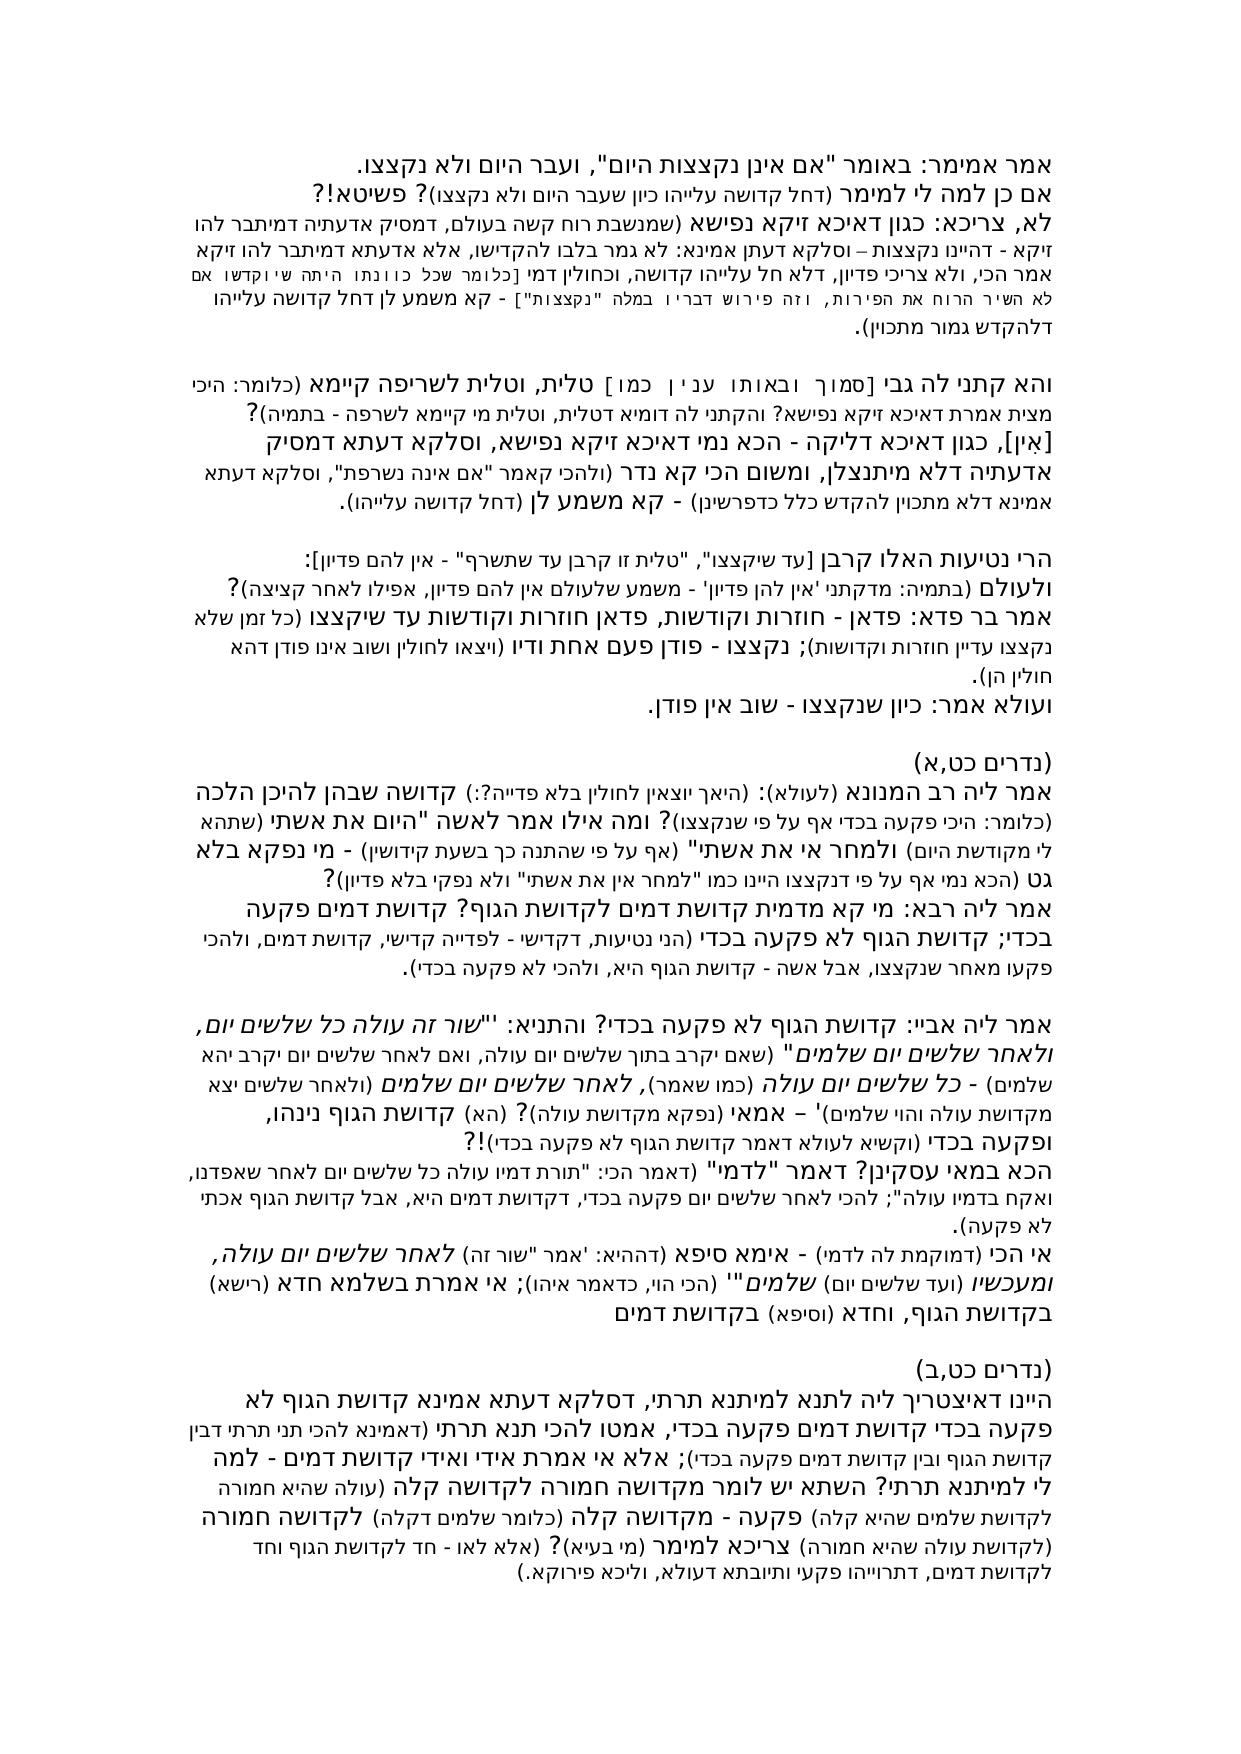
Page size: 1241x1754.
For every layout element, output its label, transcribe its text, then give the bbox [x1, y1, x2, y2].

text ולעולם (בתמיה: מדקתני 'אין להן פדיון' - משמע שלעולם אין להם פדיון, אפילו לאחר קציצה)? [187, 573, 1053, 602]
text (נדרים כט,א) [187, 748, 1053, 777]
text (נדרים כט,ב) [187, 1356, 1053, 1385]
text ועולא אמר: כיון שנקצצו - שוב אין פודן. [187, 690, 1053, 719]
text היינו דאיצטריך ליה לתנא למיתנא תרתי, דסלקא דעתא אמינא קדושת הגוף לא פקעה בכדי קדושת דמים פקעה בכדי, אמטו להכי תנא תרתי (דאמינא להכי תני תרתי דבין קדושת הגוף ובין קדושת דמים פקעה בכדי); אלא אי אמרת אידי ואידי קדושת דמים - למה לי למיתנא תרתי? השתא יש לומר מקדושה חמורה לקדושה קלה (עולה שהיא חמורה לקדושת שלמים שהיא קלה) פקעה - מקדושה קלה (כלומר שלמים דקלה) לקדושה חמורה (לקדושת עולה שהיא חמורה) צריכא למימר (מי בעיא)? (אלא לאו - חד לקדושת הגוף וחד לקדושת דמים, דתרוייהו פקעי ותיובתא דעולא, וליכא פירוקא.) [187, 1385, 1053, 1585]
text אם כן למה לי למימר (דחל קדושה עלייהו כיון שעבר היום ולא נקצצו)? פשיטא!? [187, 179, 1053, 208]
text אי הכי (דמוקמת לה לדמי) - אימא סיפא (דההיא: 'אמר "שור זה) לאחר שלשים יום עולה, ומעכשיו (ועד שלשים יום) שלמים"' (הכי הוי, כדאמר איהו); אי אמרת בשלמא חדא (רישא) בקדושת הגוף, וחדא (וסיפא) בקדושת דמים [187, 1239, 1053, 1327]
text אמר ליה אביי: קדושת הגוף לא פקעה בכדי? והתניא: '"שור זה עולה כל שלשים יום, ולאחר שלשים יום שלמים" (שאם יקרב בתוך שלשים יום עולה, ואם לאחר שלשים יום יקרב יהא שלמים) - כל שלשים יום עולה (כמו שאמר), לאחר שלשים יום שלמים (ולאחר שלשים יצא מקדושת עולה והוי שלמים)' – אמאי (נפקא מקדושת עולה)? (הא) קדושת הגוף נינהו, ופקעה בכדי (וקשיא לעולא דאמר קדושת הגוף לא פקעה בכדי)!? [187, 1010, 1053, 1156]
text והא קתני לה גבי [סמוך ובאותו ענין כמו] טלית, וטלית לשריפה קיימא (כלומר: היכי מצית אמרת דאיכא זיקא נפישא? והקתני לה דומיא דטלית, וטלית מי קיימא לשרפה - בתמיה)? [187, 369, 1053, 427]
text לא, צריכא: כגון דאיכא זיקא נפישא (שמנשבת רוח קשה בעולם, דמסיק אדעתיה דמיתבר להו זיקא - דהיינו נקצצות – וסלקא דעתן אמינא: לא גמר בלבו להקדישו, אלא אדעתא דמיתבר להו זיקא אמר הכי, ולא צריכי פדיון, דלא חל עלייהו קדושה, וכחולין דמי [כלומר שכל כוונתו היתה שיוקדשו אם לא השיר הרוח את הפירות, וזה פירוש דבריו במלה "נקצצות"] - קא משמע לן דחל קדושה עלייהו דלהקדש גמור מתכוין). [187, 208, 1053, 340]
text אמר ליה רבא: מי קא מדמית קדושת דמים לקדושת הגוף? קדושת דמים פקעה בכדי; קדושת הגוף לא פקעה בכדי (הני נטיעות, דקדישי - לפדייה קדישי, קדושת דמים, ולהכי פקעו מאחר שנקצצו, אבל אשה - קדושת הגוף היא, ולהכי לא פקעה בכדי). [187, 894, 1053, 981]
text אמר ליה רב המנונא (לעולא): (היאך יוצאין לחולין בלא פדייה?:) קדושה שבהן להיכן הלכה (כלומר: היכי פקעה בכדי אף על פי שנקצצו)? ומה אילו אמר לאשה "היום את אשתי (שתהא לי מקודשת היום) ולמחר אי את אשתי" (אף על פי שהתנה כך בשעת קידושין) - מי נפקא בלא גט (הכא נמי אף על פי דנקצצו היינו כמו "למחר אין את אשתי" ולא נפקי בלא פדיון)? [187, 777, 1053, 894]
text הכא במאי עסקינן? דאמר "לדמי" (דאמר הכי: "תורת דמיו עולה כל שלשים יום לאחר שאפדנו, ואקח בדמיו עולה"; להכי לאחר שלשים יום פקעה בכדי, דקדושת דמים היא, אבל קדושת הגוף אכתי לא פקעה). [187, 1156, 1053, 1239]
text [אִין], כגון דאיכא דליקה - הכא נמי דאיכא זיקא נפישא, וסלקא דעתא דמסיק אדעתיה דלא מיתנצלן, ומשום הכי קא נדר (ולהכי קאמר "אם אינה נשרפת", וסלקא דעתא אמינא דלא מתכוין להקדש כלל כדפרשינן) - קא משמע לן (דחל קדושה עלייהו). [187, 427, 1053, 515]
text אמר אמימר: באומר "אם אינן נקצצות היום", ועבר היום ולא נקצצו. [187, 150, 1053, 179]
text הרי נטיעות האלו קרבן [עד שיקצצו", "טלית זו קרבן עד שתשרף" - אין להם פדיון]: [187, 544, 1053, 573]
text אמר בר פדא: פדאן - חוזרות וקודשות, פדאן חוזרות וקודשות עד שיקצצו (כל זמן שלא נקצצו עדיין חוזרות וקדושות); נקצצו - פודן פעם אחת ודיו (ויצאו לחולין ושוב אינו פודן דהא חולין הן). [187, 602, 1053, 690]
